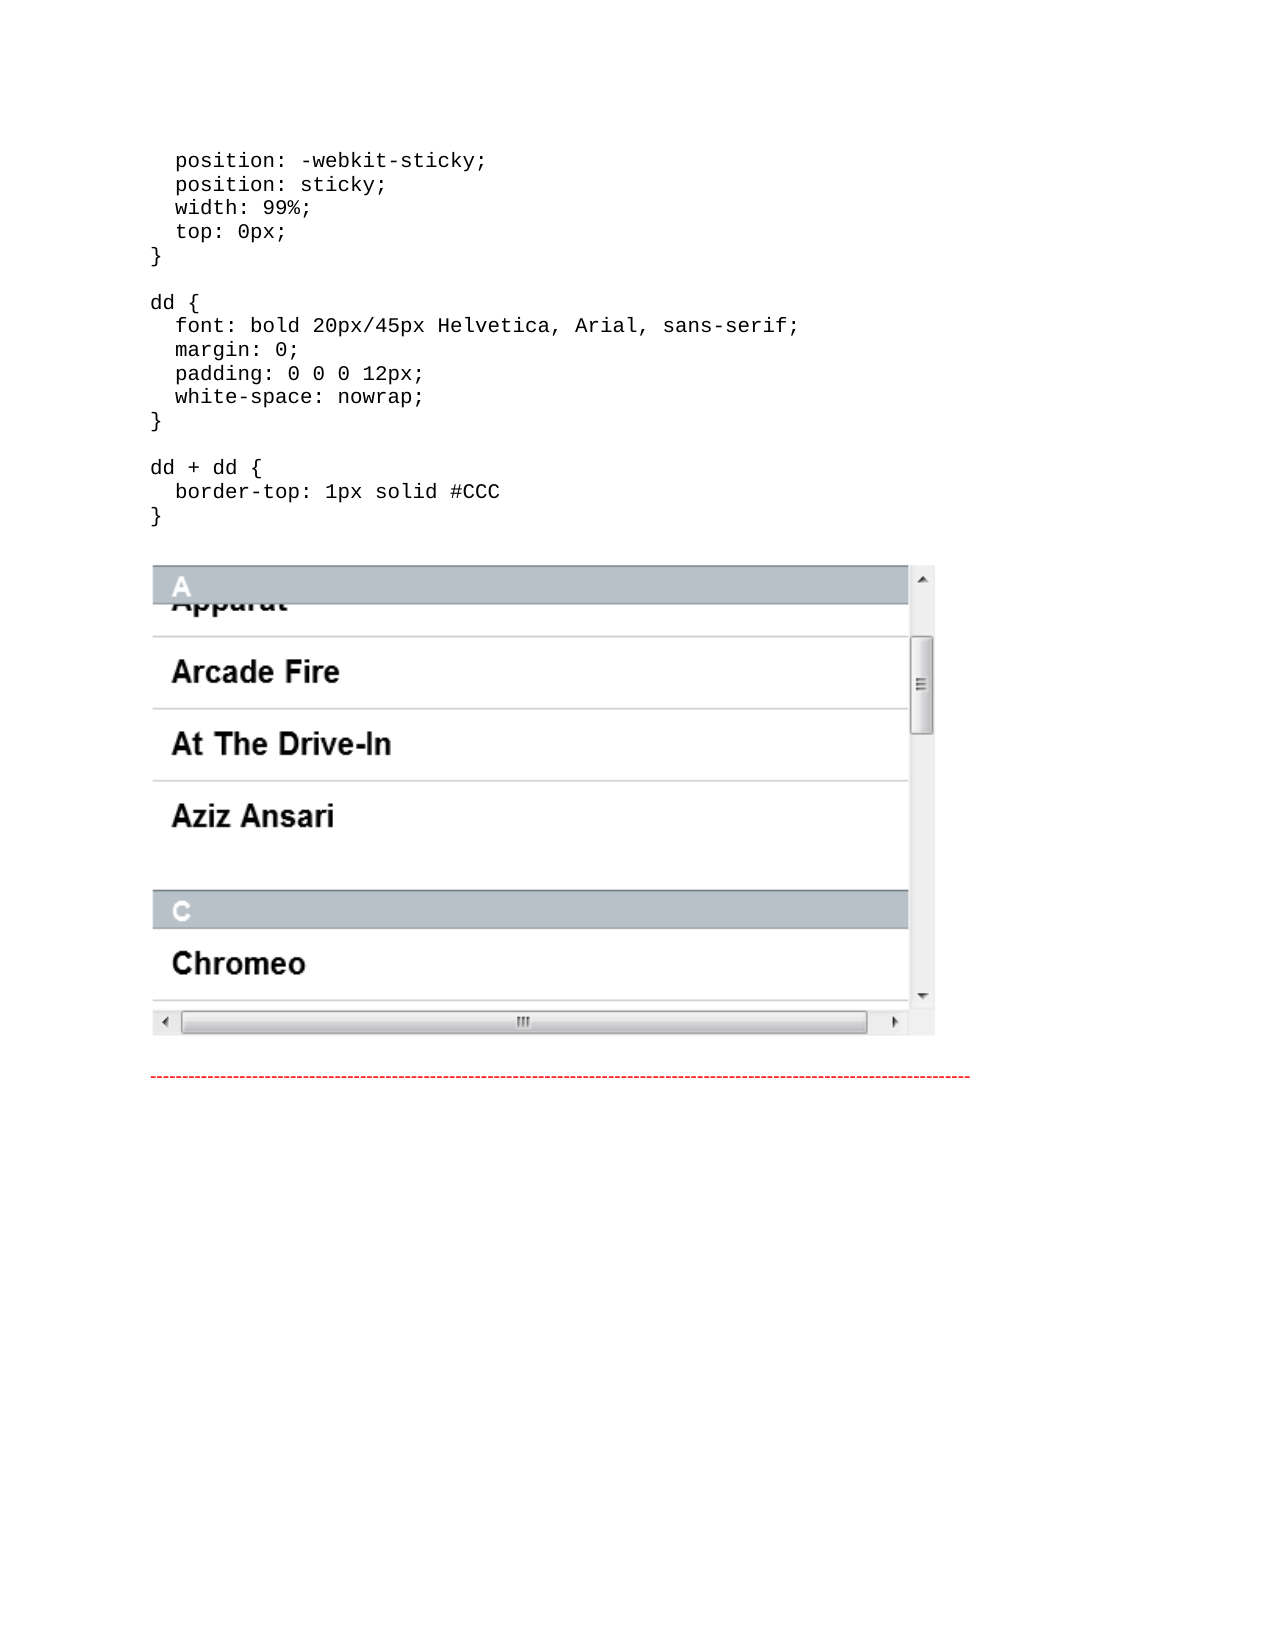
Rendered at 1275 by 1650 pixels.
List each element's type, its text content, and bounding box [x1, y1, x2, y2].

text --------------------------------------------------------------------------------------------------------------------------------- [150, 1063, 1125, 1089]
text } [150, 505, 1125, 528]
text position: -webkit-sticky; [150, 150, 1125, 174]
text font: bold 20px/45px Helvetica, Arial, sans-serif; [150, 316, 1125, 339]
text } [150, 410, 1125, 434]
text padding: 0 0 0 12px; [150, 363, 1125, 386]
text border-top: 1px solid #CCC [150, 481, 1125, 505]
text } [150, 244, 1125, 268]
text dd + dd { [150, 457, 1125, 481]
text margin: 0; [150, 339, 1125, 363]
text dd { [150, 292, 1125, 316]
text width: 99%; [150, 197, 1125, 221]
text white-space: nowrap; [150, 386, 1125, 410]
text position: sticky; [150, 174, 1125, 197]
text top: 0px; [150, 221, 1125, 244]
picture [150, 553, 943, 1039]
